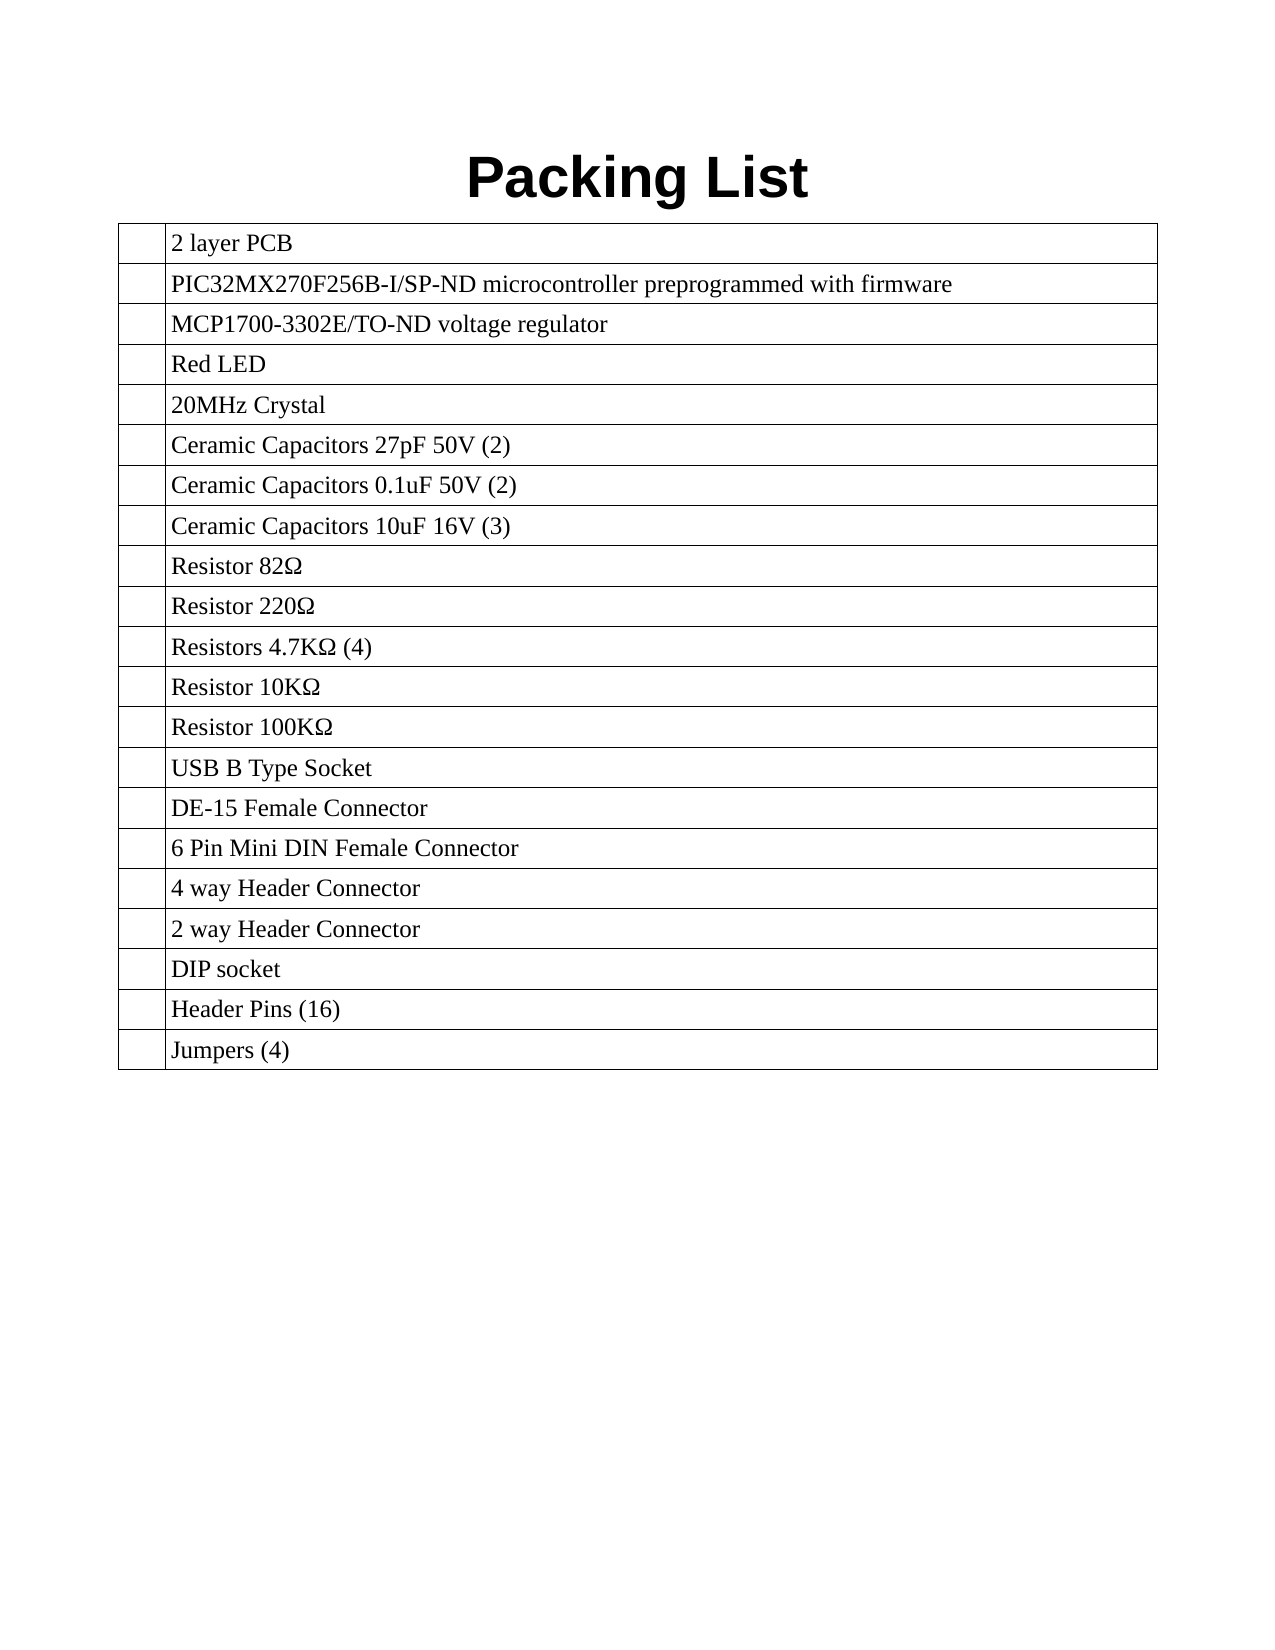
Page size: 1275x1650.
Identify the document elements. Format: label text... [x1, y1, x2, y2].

table_cell MCP1700-3302E/TO-ND voltage regulator [166, 304, 1157, 344]
table_cell [119, 909, 165, 948]
table_cell [119, 869, 165, 908]
table_cell PIC32MX270F256B-I/SP-ND microcontroller preprogrammed with firmware [166, 264, 1157, 303]
table_cell [119, 829, 165, 868]
table_cell [119, 1030, 165, 1069]
table_header [119, 224, 165, 263]
table_cell [119, 949, 165, 989]
table_cell DIP socket [166, 949, 1157, 989]
table_cell Resistors 4.7KΩ (4) [166, 627, 1157, 666]
table_cell Jumpers (4) [166, 1030, 1157, 1069]
table_cell Resistor 82Ω [166, 546, 1157, 586]
table_cell Red LED [166, 345, 1157, 384]
table_cell [119, 546, 165, 586]
table_cell Ceramic Capacitors 0.1uF 50V (2) [166, 466, 1157, 505]
table_cell Resistor 10KΩ [166, 667, 1157, 706]
table_cell [119, 506, 165, 545]
table_cell [119, 425, 165, 464]
table_cell 2 way Header Connector [166, 909, 1157, 948]
table_cell [119, 587, 165, 626]
table_cell [119, 466, 165, 505]
table_cell [119, 264, 165, 303]
table_cell [119, 345, 165, 384]
table_cell Ceramic Capacitors 27pF 50V (2) [166, 425, 1157, 464]
table_cell [119, 627, 165, 666]
table_header 2 layer PCB [166, 224, 1157, 263]
table_cell DE-15 Female Connector [166, 788, 1157, 827]
table_cell [119, 707, 165, 747]
table_cell USB B Type Socket [166, 748, 1157, 787]
table_cell Resistor 220Ω [166, 587, 1157, 626]
table_cell [119, 304, 165, 344]
table_cell 6 Pin Mini DIN Female Connector [166, 829, 1157, 868]
table_cell Ceramic Capacitors 10uF 16V (3) [166, 506, 1157, 545]
table_cell [119, 788, 165, 827]
table_cell [119, 667, 165, 706]
table_cell Resistor 100KΩ [166, 707, 1157, 747]
table_cell [119, 990, 165, 1029]
title Packing List [118, 143, 1157, 210]
table_cell Header Pins (16) [166, 990, 1157, 1029]
table_cell [119, 748, 165, 787]
table_cell 20MHz Crystal [166, 385, 1157, 424]
table_cell 4 way Header Connector [166, 869, 1157, 908]
table_cell [119, 385, 165, 424]
